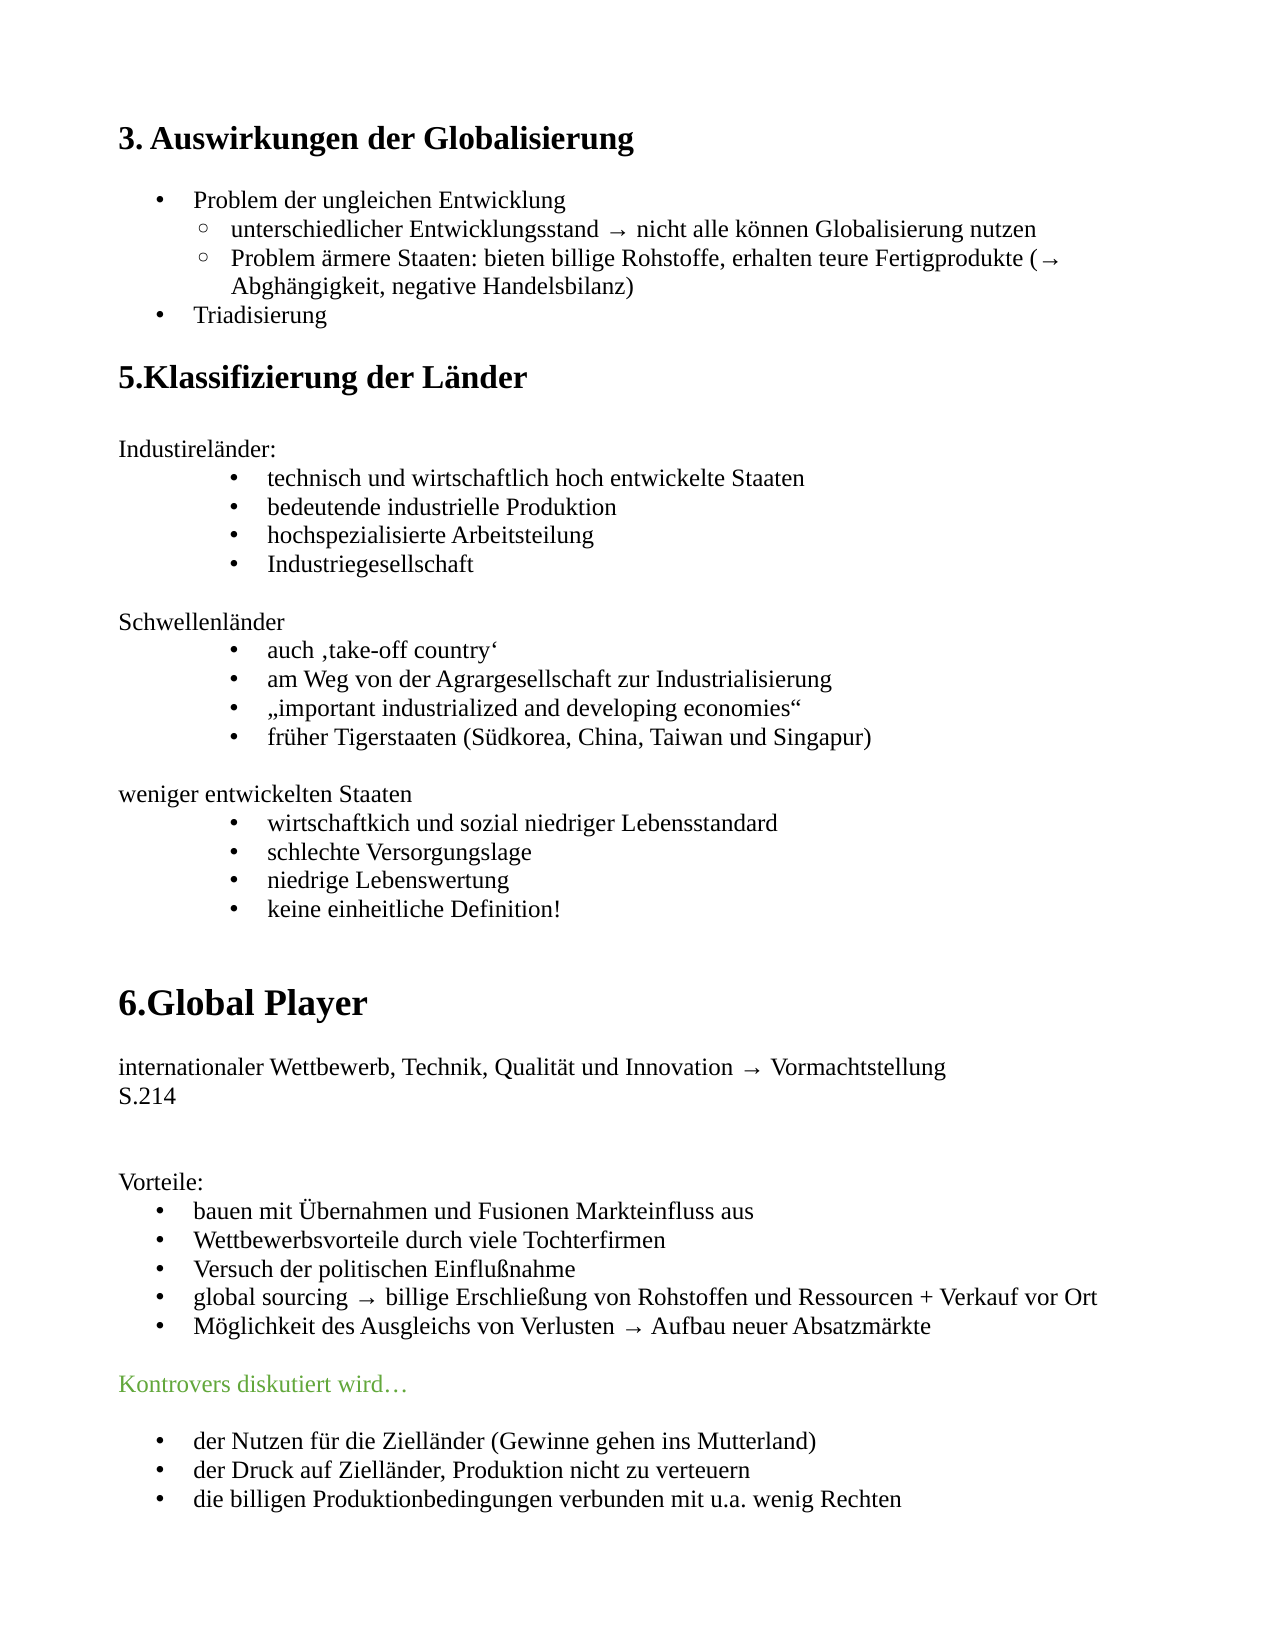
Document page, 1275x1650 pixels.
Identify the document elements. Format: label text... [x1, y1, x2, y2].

list schlechte Versorgungslage [229, 837, 1157, 866]
text 6.Global Player [118, 981, 1157, 1024]
list auch ‚take-off country‘ [229, 636, 1157, 664]
list niedrige Lebenswertung [229, 866, 1157, 894]
text S.214 [118, 1081, 1157, 1110]
list früher Tigerstaaten (Südkorea, China, Taiwan und Singapur) [229, 722, 1157, 751]
list unterschiedlicher Entwicklungsstand → nicht alle können Globalisierung nutzen [193, 214, 1157, 243]
text internationaler Wettbewerb, Technik, Qualität und Innovation → Vormachtstellung [118, 1052, 1157, 1081]
list „important industrialized and developing economies“ [229, 693, 1157, 722]
text weniger entwickelten Staaten [118, 779, 1157, 808]
list Industriegesellschaft [229, 549, 1157, 578]
list Möglichkeit des Ausgleichs von Verlusten → Aufbau neuer Absatzmärkte [156, 1311, 1157, 1340]
list technisch und wirtschaftlich hoch entwickelte Staaten [229, 463, 1157, 492]
list Problem ärmere Staaten: bieten billige Rohstoffe, erhalten teure Fertigprodukte (→ Abghängigkeit, negative Handelsbilanz) [193, 243, 1157, 300]
list keine einheitliche Definition! [229, 894, 1157, 923]
text 3. Auswirkungen der Globalisierung [118, 118, 1157, 156]
list die billigen Produktionbedingungen verbunden mit u.a. wenig Rechten [156, 1484, 1157, 1512]
list der Nutzen für die Zielländer (Gewinne gehen ins Mutterland) [156, 1426, 1157, 1455]
list Triadisierung [156, 300, 1157, 329]
list Wettbewerbsvorteile durch viele Tochterfirmen [156, 1225, 1157, 1254]
list der Druck auf Zielländer, Produktion nicht zu verteuern [156, 1455, 1157, 1484]
list global sourcing → billige Erschließung von Rohstoffen und Ressourcen + Verkauf vor Ort [156, 1282, 1157, 1311]
list bedeutende industrielle Produktion [229, 492, 1157, 521]
list Problem der ungleichen Entwicklung [156, 185, 1157, 214]
text 5.Klassifizierung der Länder [118, 358, 1157, 396]
text Schwellenländer [118, 607, 1157, 636]
list am Weg von der Agrargesellschaft zur Industrialisierung [229, 664, 1157, 693]
text Vorteile: [118, 1167, 1157, 1196]
text Kontrovers diskutiert wird… [118, 1369, 1157, 1397]
list wirtschaftkich und sozial niedriger Lebensstandard [229, 808, 1157, 837]
text Industireländer: [118, 434, 1157, 463]
list Versuch der politischen Einflußnahme [156, 1254, 1157, 1282]
list bauen mit Übernahmen und Fusionen Markteinfluss aus [156, 1196, 1157, 1225]
list hochspezialisierte Arbeitsteilung [229, 521, 1157, 549]
